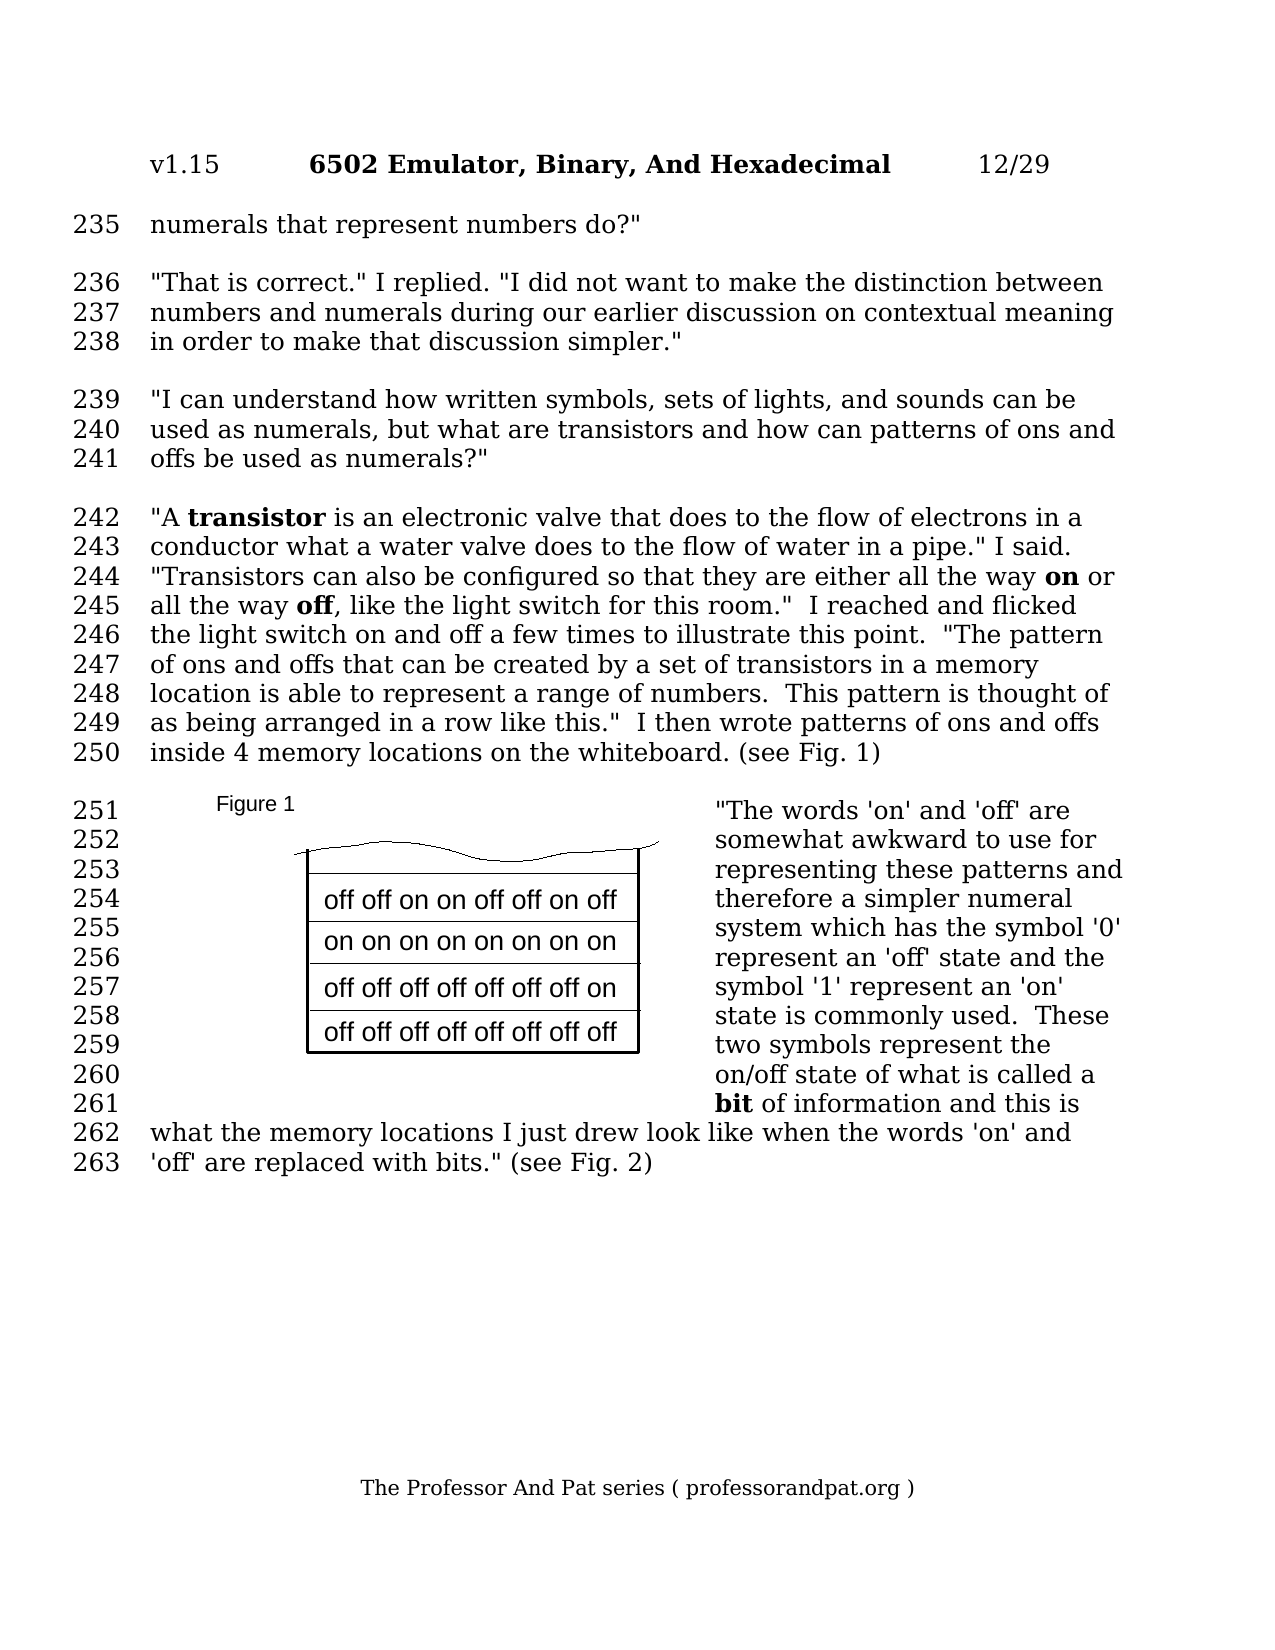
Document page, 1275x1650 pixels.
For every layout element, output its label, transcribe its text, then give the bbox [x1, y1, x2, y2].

text numerals that represent numbers do?" [150, 210, 1125, 239]
text "The words 'on' and 'off' are somewhat awkward to use for representing these patterns and therefore a simpler numeral system which has the symbol '0' represent an 'off' state and the symbol '1' represent an 'on' state is commonly used. These two symbols represent the on/off state of what is called a bit of information and this is what the memory locations I just drew look like when the words 'on' and 'off' are replaced with bits." (see Fig. 2) [150, 796, 1125, 1177]
text "That is correct." I replied. "I did not want to make the distinction between numbers and numerals during our earlier discussion on contextual meaning in order to make that discussion simpler." [150, 268, 1125, 356]
text "A transistor is an electronic valve that does to the flow of electrons in a conductor what a water valve does to the flow of water in a pipe." I said. "Transistors can also be configured so that they are either all the way on or all the way off, like the light switch for this room." I reached and flicked the light switch on and off a few times to illustrate this point. "The pattern of ons and offs that can be created by a set of transistors in a memory location is able to represent a range of numbers. This pattern is thought of as being arranged in a row like this." I then wrote patterns of ons and offs inside 4 memory locations on the whiteboard. (see Fig. 1) [150, 503, 1125, 767]
text "I can understand how written symbols, sets of lights, and sounds can be used as numerals, but what are transistors and how can patterns of ons and offs be used as numerals?" [150, 386, 1125, 473]
